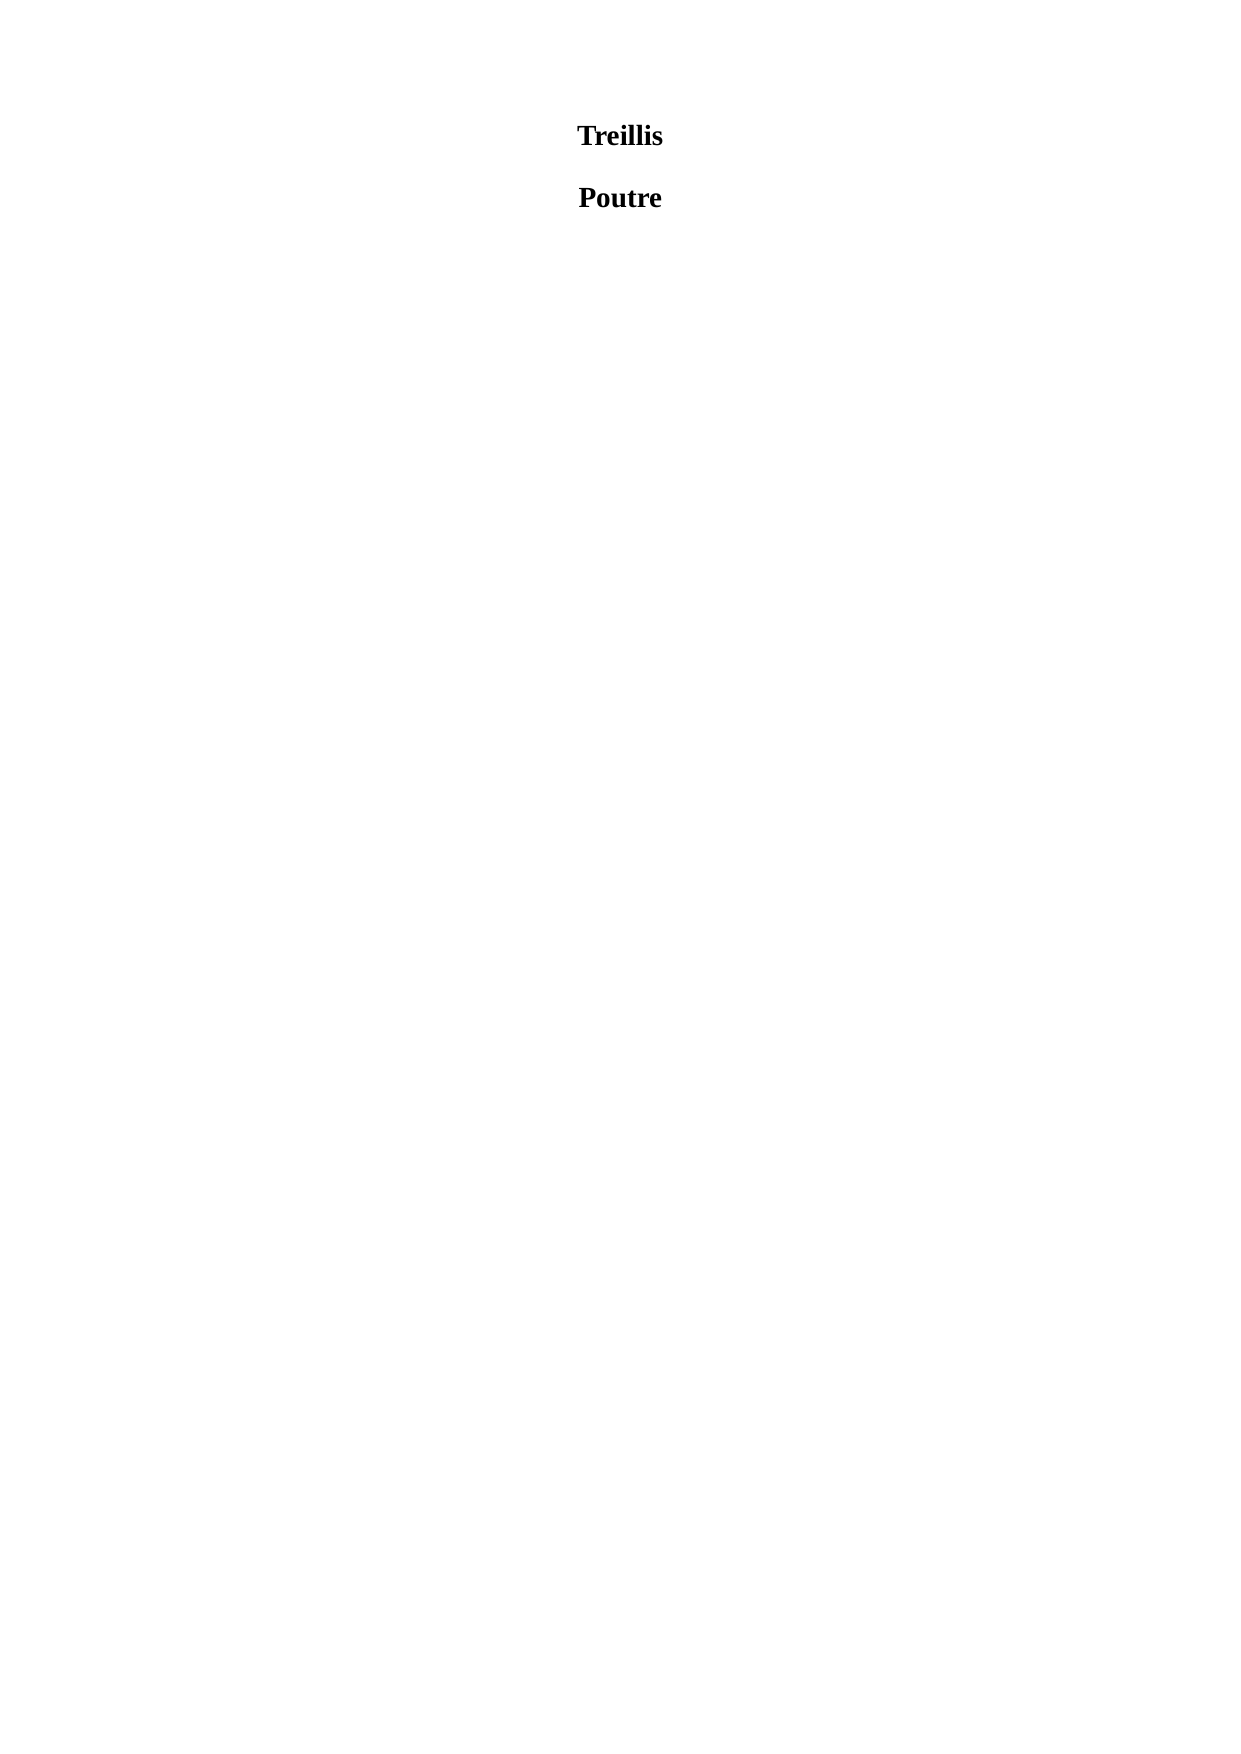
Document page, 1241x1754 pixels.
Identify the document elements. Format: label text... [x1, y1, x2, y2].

text Poutre [118, 180, 1122, 214]
text Treillis [118, 118, 1122, 152]
